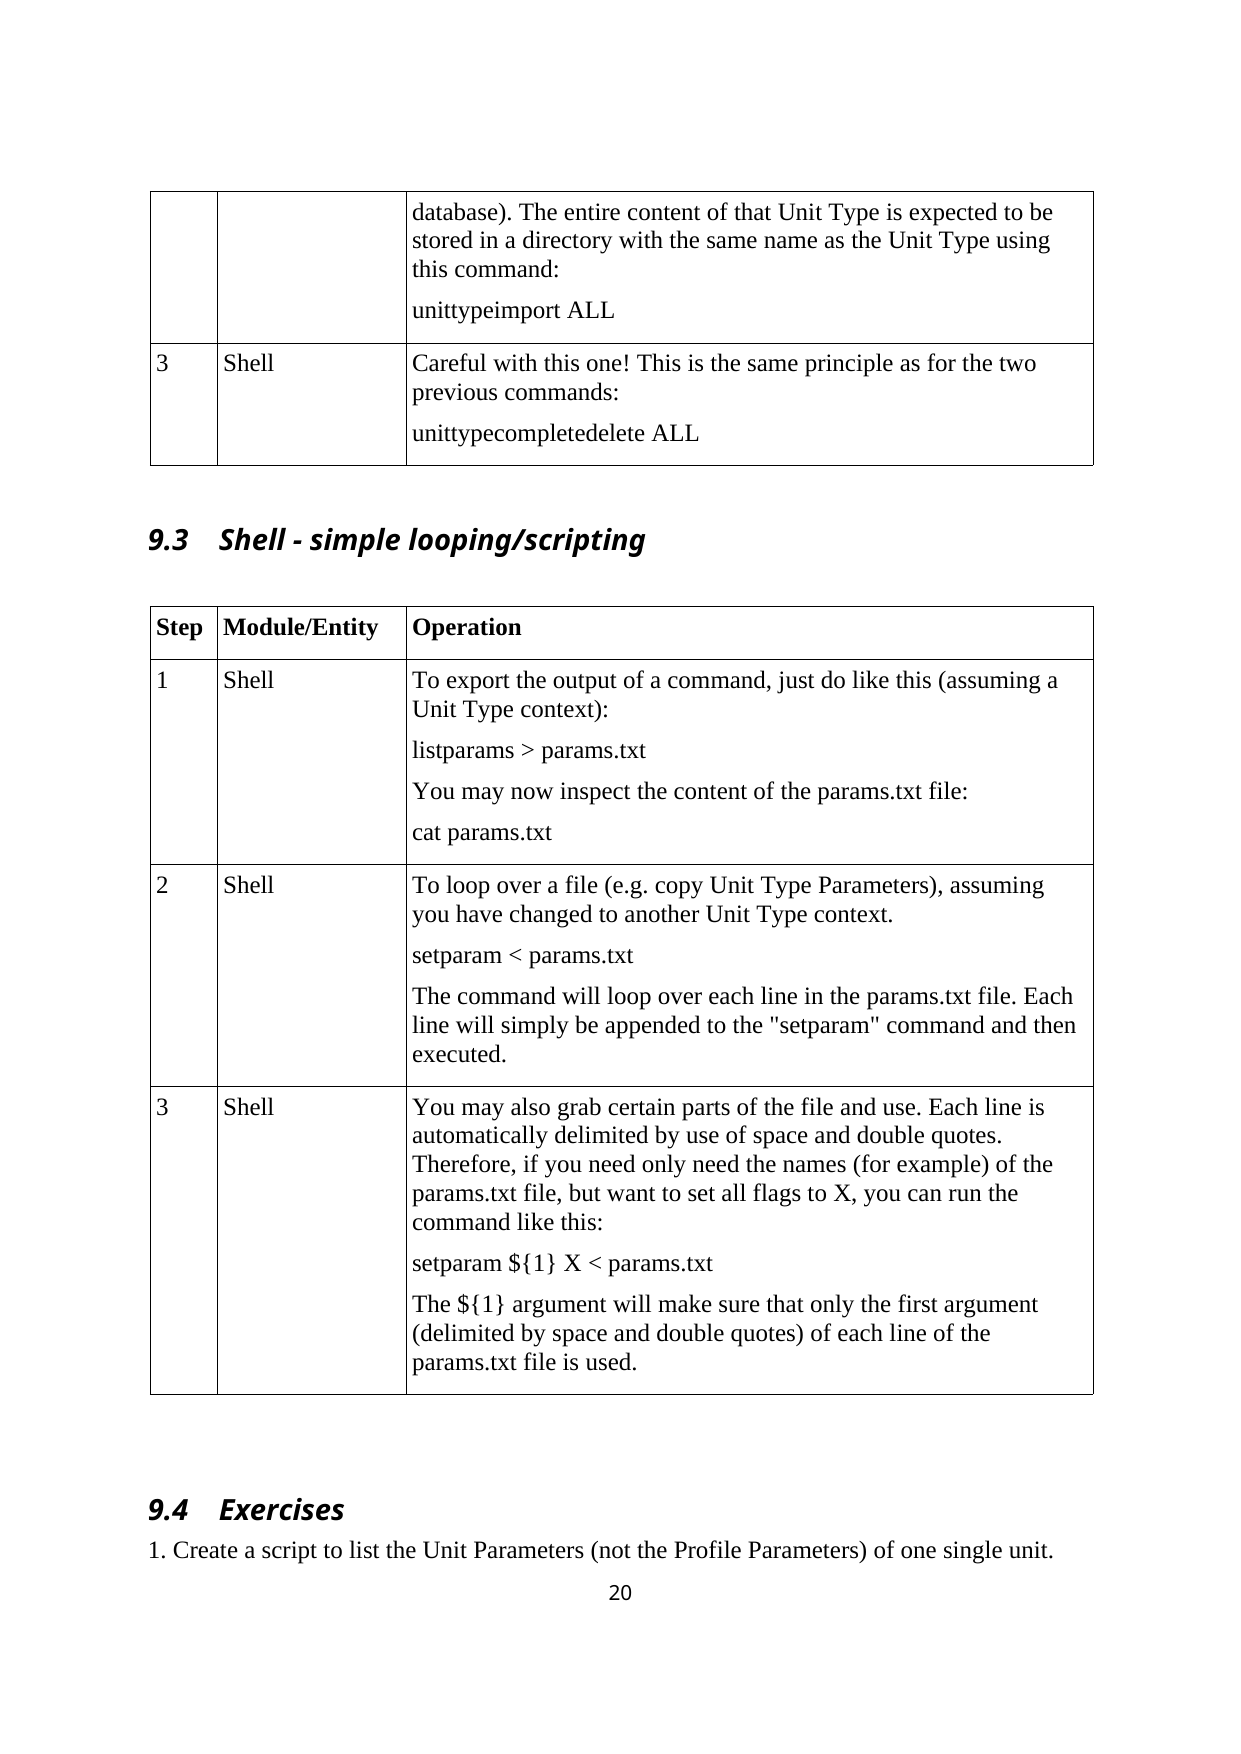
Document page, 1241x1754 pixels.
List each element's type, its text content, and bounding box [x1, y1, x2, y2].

table_cell You may also grab certain parts of the file and use. Each line is automatically delimited by use of space and double quotes. Therefore, if you need only need the names (for example) of the params.txt file, but want to set all flags to X, you can run the command like this: setparam ${1} X < params.txt The ${1} argument will make sure that only the first argument (delimited by space and double quotes) of each line of the params.txt file is used. [407, 1087, 1093, 1394]
table_cell 3 [151, 1087, 217, 1394]
table_cell To loop over a file (e.g. copy Unit Type Parameters), assuming you have changed to another Unit Type context. setparam < params.txt The command will loop over each line in the params.txt file. Each line will simply be appended to the "setparam" command and then executed. [407, 865, 1093, 1086]
table_header Module/Entity [218, 607, 406, 659]
subtitle Exercises [148, 1489, 1092, 1528]
table_cell Shell [218, 660, 406, 864]
text 1. Create a script to list the Unit Parameters (not the Profile Parameters) of one single unit. [148, 1535, 1092, 1563]
table_cell database). The entire content of that Unit Type is expected to be stored in a directory with the same name as the Unit Type using this command: unittypeimport ALL [407, 192, 1093, 342]
table_header Step [151, 607, 217, 659]
table_cell Shell [218, 865, 406, 1086]
table_cell To export the output of a command, just do like this (assuming a Unit Type context): listparams > params.txt You may now inspect the content of the params.txt file: cat params.txt [407, 660, 1093, 864]
table_header Operation [407, 607, 1093, 659]
table_cell [151, 192, 217, 342]
table_cell 2 [151, 865, 217, 1086]
table_cell Shell [218, 1087, 406, 1394]
table_cell Careful with this one! This is the same principle as for the two previous commands: unittypecompletedelete ALL [407, 344, 1093, 465]
table_cell Shell [218, 344, 406, 465]
subtitle Shell - simple looping/scripting [148, 519, 1092, 559]
table_cell 1 [151, 660, 217, 864]
table_cell [218, 192, 406, 342]
table_cell 3 [151, 344, 217, 465]
